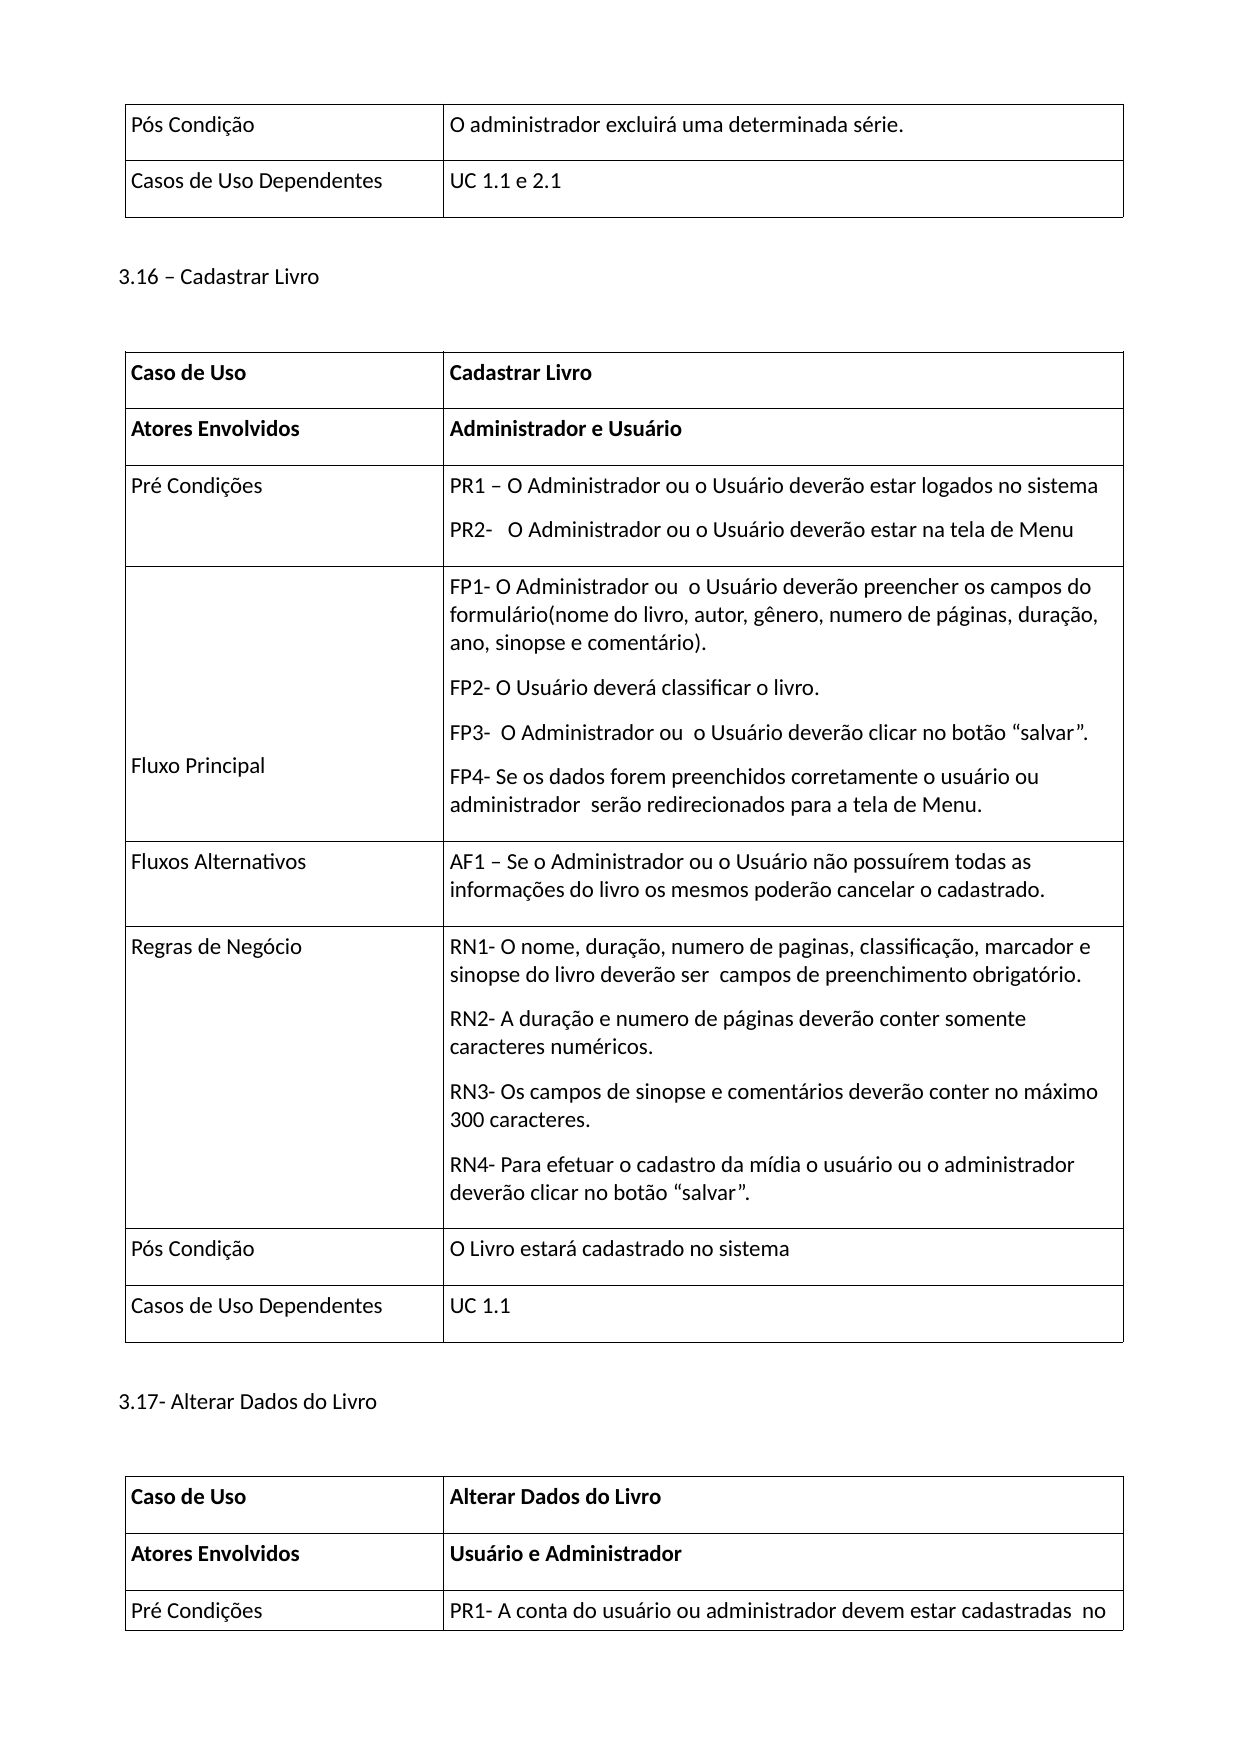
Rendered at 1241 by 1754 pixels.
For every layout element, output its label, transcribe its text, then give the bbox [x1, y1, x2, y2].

table_cell Fluxo Principal [126, 567, 443, 841]
table_header Alterar Dados do Livro [444, 1477, 1123, 1533]
table_cell PR1- A conta do usuário ou administrador devem estar cadastradas no [444, 1591, 1123, 1629]
subtitle 3.16 – Cadastrar Livro [118, 262, 1122, 290]
table_cell PR1 – O Administrador ou o Usuário deverão estar logados no sistema PR2- O Administrador ou o Usuário deverão estar na tela de Menu [444, 466, 1123, 566]
table_cell Casos de Uso Dependentes [126, 161, 443, 217]
table_cell Usuário e Administrador [444, 1534, 1123, 1589]
table_cell Pré Condições [126, 1591, 443, 1629]
table_cell UC 1.1 e 2.1 [444, 161, 1123, 217]
table_cell AF1 – Se o Administrador ou o Usuário não possuírem todas as informações do livro os mesmos poderão cancelar o cadastrado. [444, 842, 1123, 926]
table_cell RN1- O nome, duração, numero de paginas, classificação, marcador e sinopse do livro deverão ser campos de preenchimento obrigatório. RN2- A duração e numero de páginas deverão conter somente caracteres numéricos. RN3- Os campos de sinopse e comentários deverão conter no máximo 300 caracteres. RN4- Para efetuar o cadastro da mídia o usuário ou o administrador deverão clicar no botão “salvar”. [444, 927, 1123, 1228]
table_cell Regras de Negócio [126, 927, 443, 1228]
table_header Cadastrar Livro [444, 353, 1123, 408]
table_header Caso de Uso [126, 1477, 443, 1533]
table_cell O administrador excluirá uma determinada série. [444, 105, 1123, 160]
table_cell Pré Condições [126, 466, 443, 566]
table_cell Pós Condição [126, 1229, 443, 1285]
table_cell O Livro estará cadastrado no sistema [444, 1229, 1123, 1285]
table_cell Casos de Uso Dependentes [126, 1286, 443, 1342]
table_cell Fluxos Alternativos [126, 842, 443, 926]
table_cell Atores Envolvidos [126, 1534, 443, 1589]
table_header Caso de Uso [126, 353, 443, 408]
table_cell UC 1.1 [444, 1286, 1123, 1342]
table_cell Atores Envolvidos [126, 409, 443, 465]
table_cell FP1- O Administrador ou o Usuário deverão preencher os campos do formulário(nome do livro, autor, gênero, numero de páginas, duração, ano, sinopse e comentário). FP2- O Usuário deverá classificar o livro. FP3- O Administrador ou o Usuário deverão clicar no botão “salvar”. FP4- Se os dados forem preenchidos corretamente o usuário ou administrador serão redirecionados para a tela de Menu. [444, 567, 1123, 841]
text 3.17- Alterar Dados do Livro [118, 1387, 1122, 1415]
table_cell Administrador e Usuário [444, 409, 1123, 465]
table_cell Pós Condição [126, 105, 443, 160]
